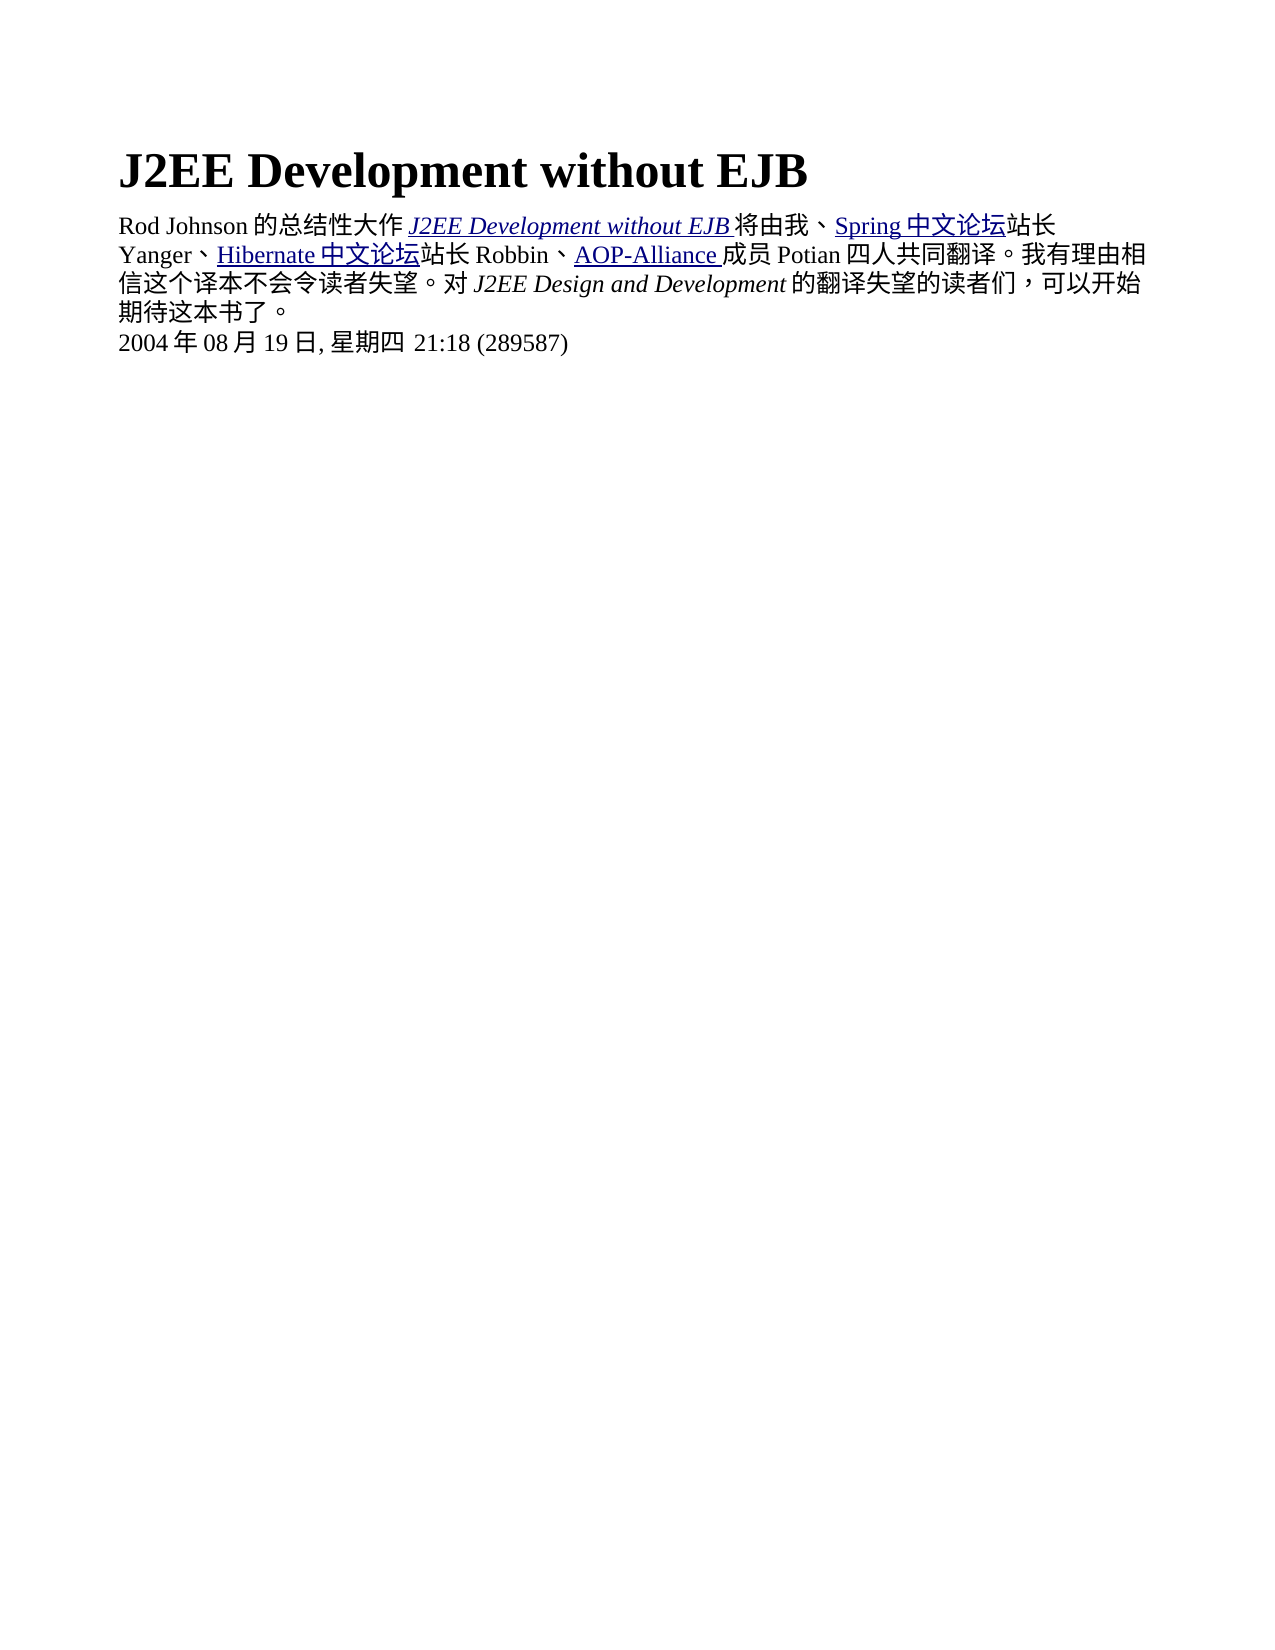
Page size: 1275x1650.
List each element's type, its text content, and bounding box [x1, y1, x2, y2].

text 2004年08月19日, 星期四 21:18 (289587) [118, 328, 1157, 357]
text Rod Johnson的总结性大作J2EE Development without EJB将由我、Spring中文论坛站长Yanger、Hibernate中文论坛站长Robbin、AOP-Alliance成员Potian四人共同翻译。我有理由相信这个译本不会令读者失望。对J2EE Design and Development的翻译失望的读者们，可以开始期待这本书了。 [118, 211, 1157, 328]
subtitle J2EE Development without EJB [118, 143, 1157, 198]
